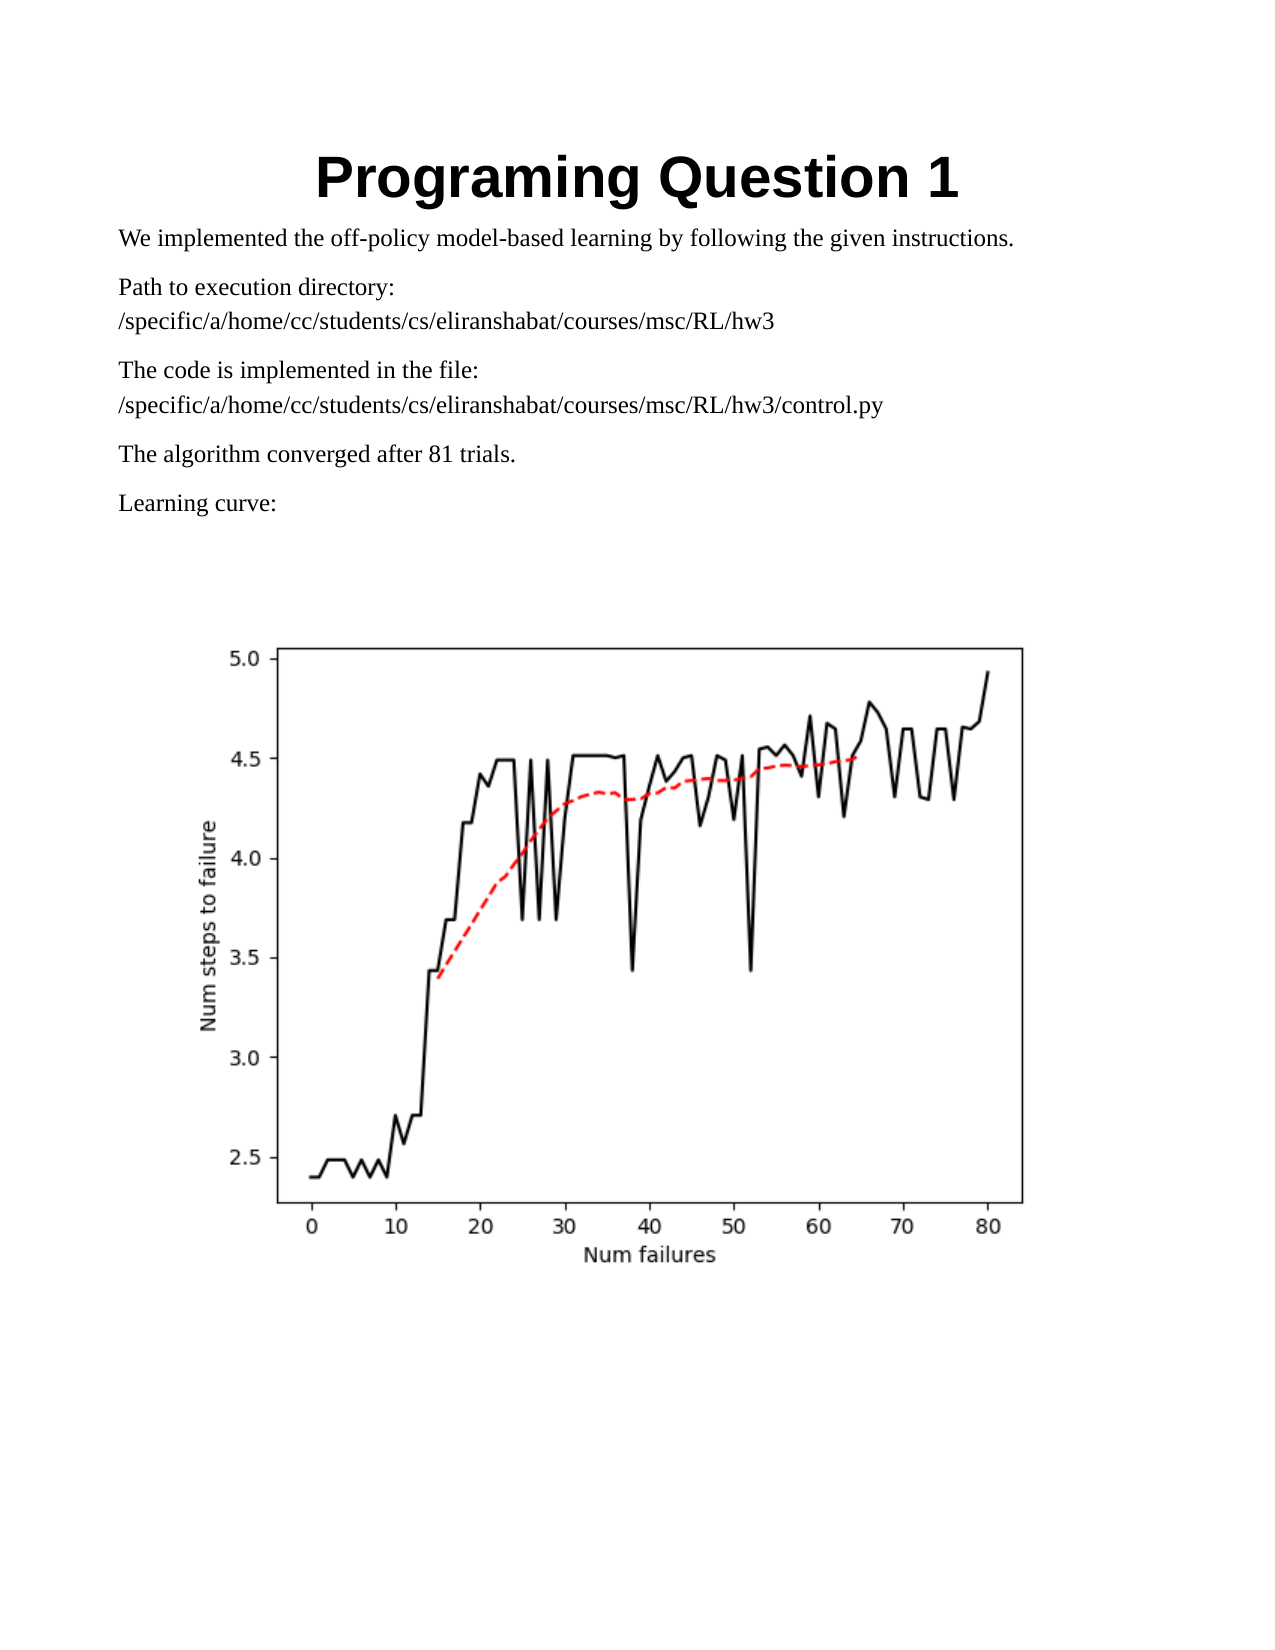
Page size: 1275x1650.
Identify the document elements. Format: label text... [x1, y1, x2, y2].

text The code is implemented in the file: /specific/a/home/cc/students/cs/eliranshabat/courses/msc/RL/hw3/control.py [118, 355, 1157, 418]
text Path to execution directory: /specific/a/home/cc/students/cs/eliranshabat/courses/msc/RL/hw3 [118, 272, 1157, 335]
title Programing Question 1 [118, 143, 1157, 210]
text Learning curve: [118, 488, 1157, 517]
text The algorithm converged after 81 trials. [118, 439, 1157, 468]
picture [157, 561, 1118, 1282]
text We implemented the off-policy model-based learning by following the given instructions. [118, 223, 1157, 251]
